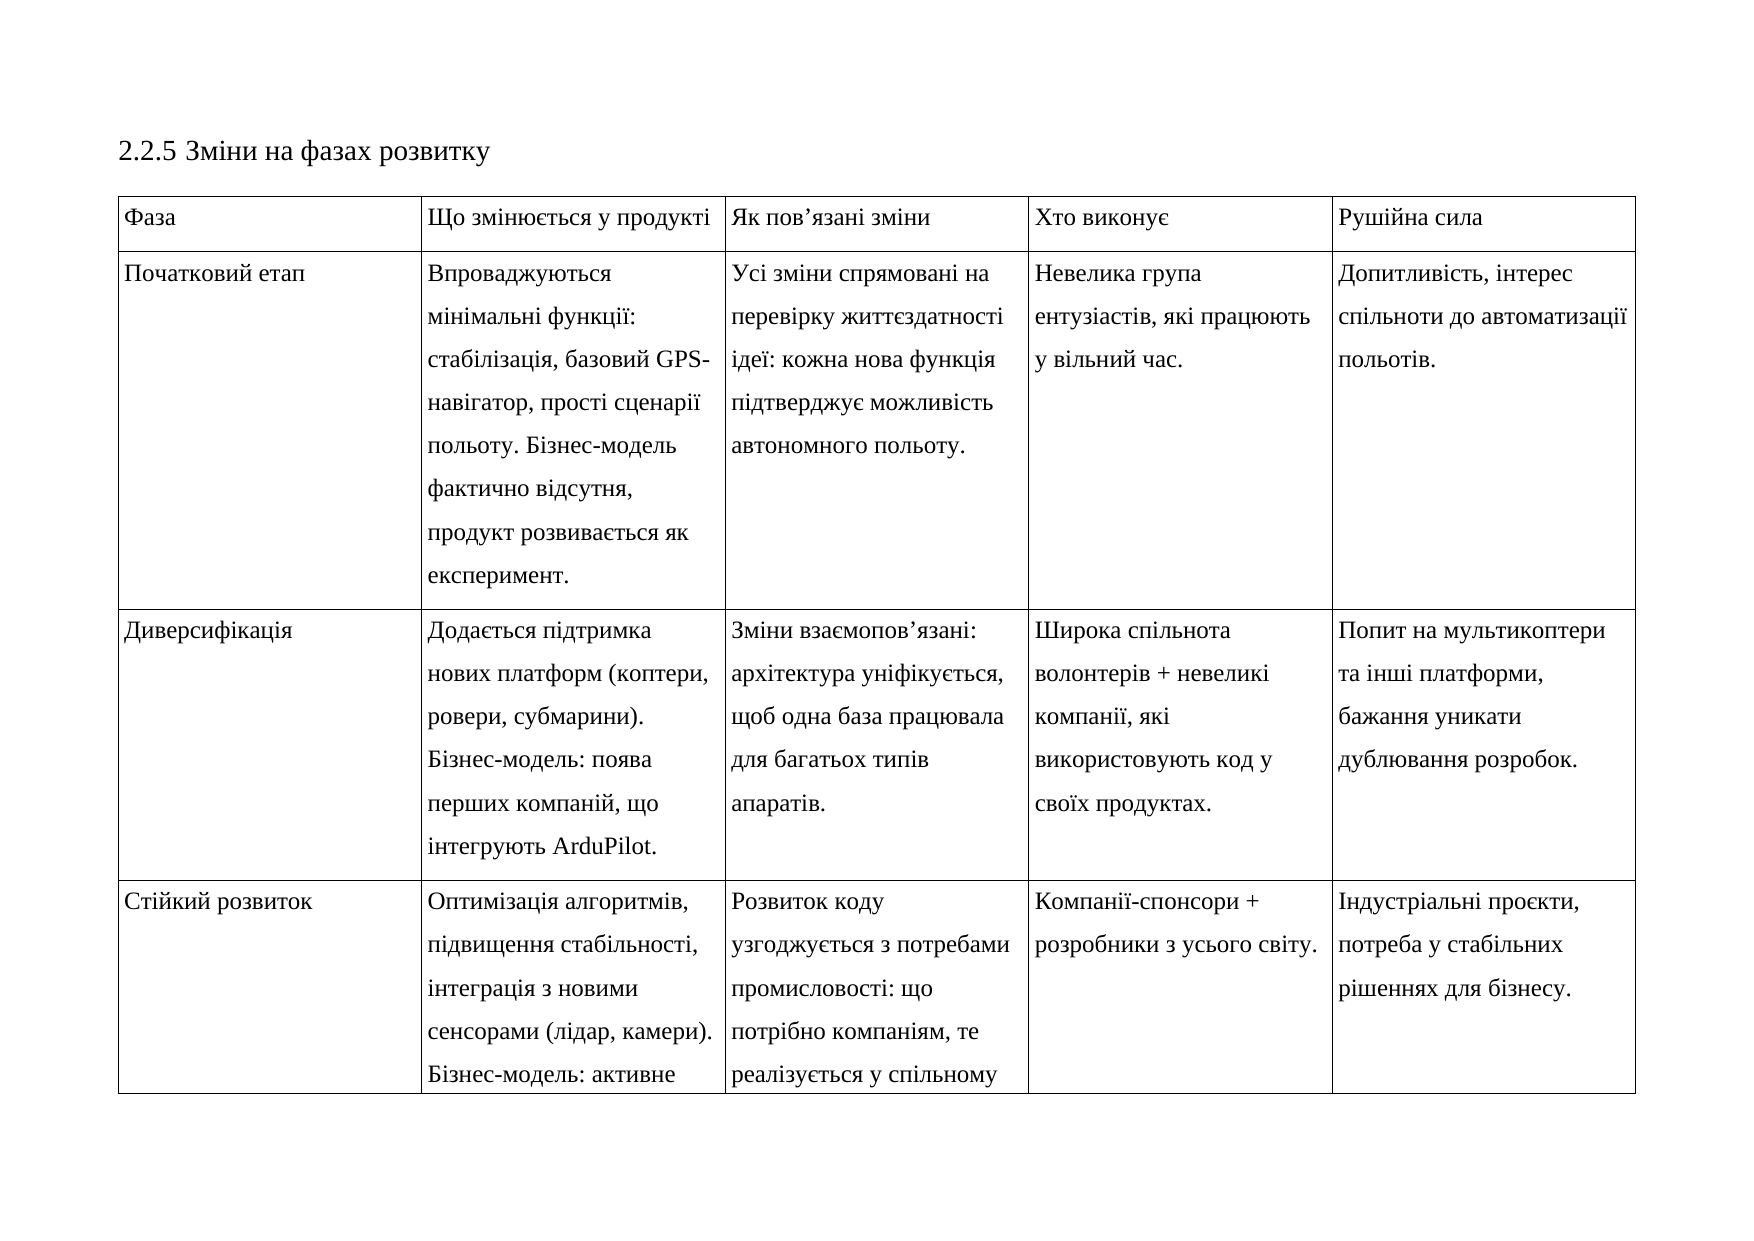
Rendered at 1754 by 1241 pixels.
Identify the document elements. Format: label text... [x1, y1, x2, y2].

table_cell Початковий етап [119, 252, 421, 608]
table_cell Диверсифікація [119, 610, 421, 879]
table_header Фаза [119, 197, 421, 251]
table_cell Допитливість, інтерес спільноти до автоматизації польотів. [1333, 252, 1635, 608]
table_cell Додається підтримка нових платформ (коптери, ровери, субмарини). Бізнес-модель: поява перших компаній, що інтегрують ArduPilot. [422, 610, 725, 879]
table_cell Усі зміни спрямовані на перевірку життєздатності ідеї: кожна нова функція підтверджує можливість автономного польоту. [726, 252, 1028, 608]
table_header Хто виконує [1029, 197, 1332, 251]
table_cell Оптимізація алгоритмів, підвищення стабільності, інтеграція з новими сенсорами (лідар, камери). Бізнес-модель: активне [422, 881, 725, 1093]
table_cell Попит на мультикоптери та інші платформи, бажання уникати дублювання розробок. [1333, 610, 1635, 879]
table_cell Компанії-спонсори + розробники з усього світу. [1029, 881, 1332, 1093]
table_cell Розвиток коду узгоджується з потребами промисловості: що потрібно компаніям, те реалізується у спільному [726, 881, 1028, 1093]
table_cell Зміни взаємопов’язані: архітектура уніфікується, щоб одна база працювала для багатьох типів апаратів. [726, 610, 1028, 879]
table_cell Стійкий розвиток [119, 881, 421, 1093]
table_cell Впроваджуються мінімальні функції: стабілізація, базовий GPS-навігатор, прості сценарії польоту. Бізнес-модель фактично відсутня, продукт розвивається як експеримент. [422, 252, 725, 608]
table_cell Невелика група ентузіастів, які працюють у вільний час. [1029, 252, 1332, 608]
table_header Рушійна сила [1333, 197, 1635, 251]
table_cell Індустріальні проєкти, потреба у стабільних рішеннях для бізнесу. [1333, 881, 1635, 1093]
table_header Як пов’язані зміни [726, 197, 1028, 251]
table_cell Широка спільнота волонтерів + невеликі компанії, які використовують код у своїх продуктах. [1029, 610, 1332, 879]
table_header Що змінюється у продукті [422, 197, 725, 251]
subtitle Зміни на фазах розвитку [118, 133, 1636, 166]
